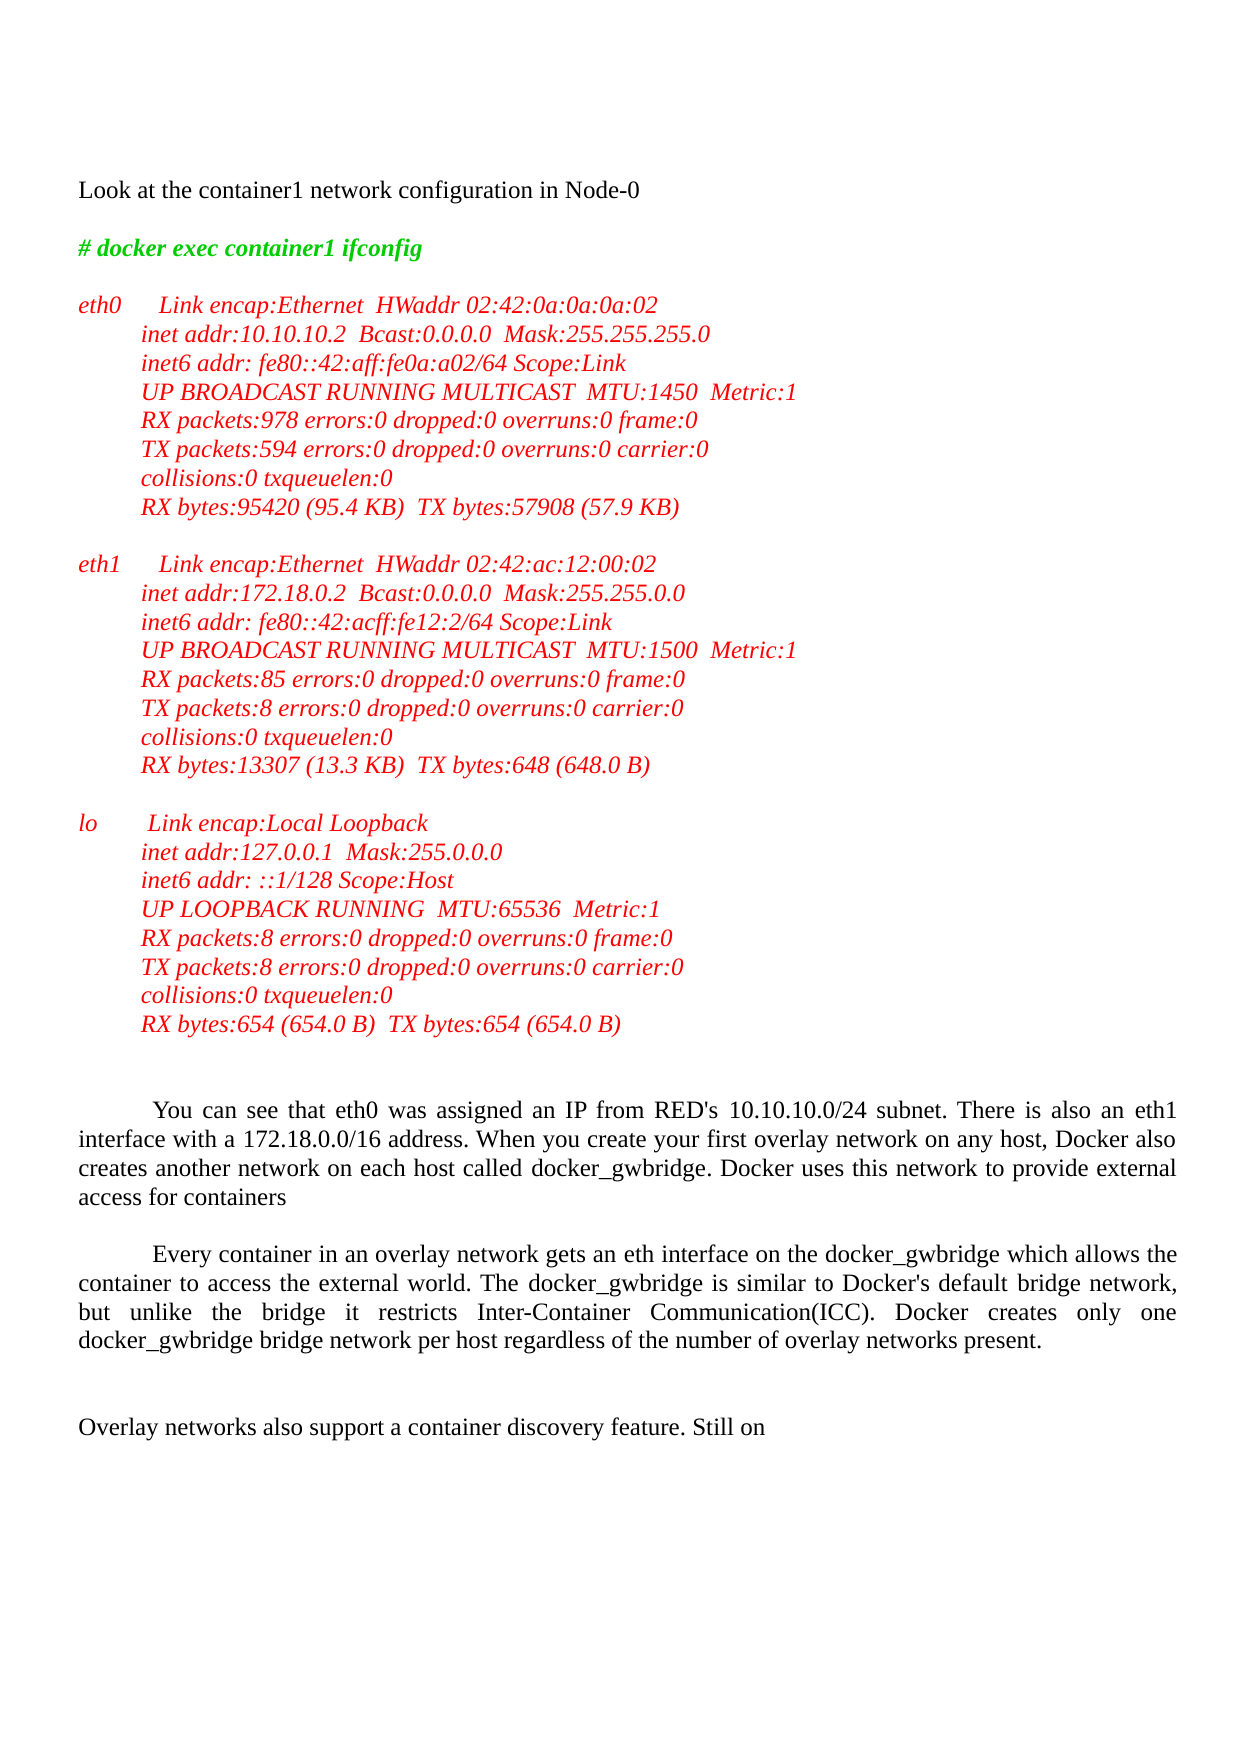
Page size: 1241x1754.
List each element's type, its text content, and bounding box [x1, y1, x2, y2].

text RX bytes:13307 (13.3 KB) TX bytes:648 (648.0 B) [78, 751, 1178, 779]
text Look at the container1 network configuration in Node-0 [78, 176, 1178, 204]
text inet6 addr: fe80::42:acff:fe12:2/64 Scope:Link [78, 607, 1178, 636]
text inet6 addr: fe80::42:aff:fe0a:a02/64 Scope:Link [78, 348, 1178, 377]
text eth0 Link encap:Ethernet HWaddr 02:42:0a:0a:0a:02 [78, 291, 1178, 319]
text collisions:0 txqueuelen:0 [78, 722, 1178, 751]
text UP BROADCAST RUNNING MULTICAST MTU:1500 Metric:1 [78, 636, 1178, 664]
text inet addr:10.10.10.2 Bcast:0.0.0.0 Mask:255.255.255.0 [78, 319, 1178, 348]
text lo Link encap:Local Loopback [78, 808, 1178, 837]
text TX packets:594 errors:0 dropped:0 overruns:0 carrier:0 [78, 434, 1178, 463]
text inet addr:127.0.0.1 Mask:255.0.0.0 [78, 837, 1178, 866]
text collisions:0 txqueuelen:0 [78, 981, 1178, 1009]
text eth1 Link encap:Ethernet HWaddr 02:42:ac:12:00:02 [78, 549, 1178, 578]
text RX packets:8 errors:0 dropped:0 overruns:0 frame:0 [78, 923, 1178, 952]
text Every container in an overlay network gets an eth interface on the docker_gwbridge which allows the container to access the external world. The docker_gwbridge is similar to Docker's default bridge network, but unlike the bridge it restricts Inter-Container Communication(ICC). Docker creates only one docker_gwbridge bridge network per host regardless of the number of overlay networks present. [78, 1239, 1178, 1354]
text # docker exec container1 ifconfig [78, 233, 1178, 262]
text UP LOOPBACK RUNNING MTU:65536 Metric:1 [78, 894, 1178, 923]
text RX bytes:654 (654.0 B) TX bytes:654 (654.0 B) [78, 1009, 1178, 1038]
text collisions:0 txqueuelen:0 [78, 463, 1178, 492]
text Overlay networks also support a container discovery feature. Still on [78, 1412, 1178, 1441]
text inet addr:172.18.0.2 Bcast:0.0.0.0 Mask:255.255.0.0 [78, 578, 1178, 607]
text RX bytes:95420 (95.4 KB) TX bytes:57908 (57.9 KB) [78, 492, 1178, 521]
text inet6 addr: ::1/128 Scope:Host [78, 866, 1178, 894]
text TX packets:8 errors:0 dropped:0 overruns:0 carrier:0 [78, 693, 1178, 722]
text TX packets:8 errors:0 dropped:0 overruns:0 carrier:0 [78, 952, 1178, 981]
text RX packets:85 errors:0 dropped:0 overruns:0 frame:0 [78, 664, 1178, 693]
text UP BROADCAST RUNNING MULTICAST MTU:1450 Metric:1 [78, 377, 1178, 406]
text You can see that eth0 was assigned an IP from RED's 10.10.10.0/24 subnet. There is also an eth1 interface with a 172.18.0.0/16 address. When you create your first overlay network on any host, Docker also creates another network on each host called docker_gwbridge. Docker uses this network to provide external access for containers [78, 1096, 1178, 1211]
text RX packets:978 errors:0 dropped:0 overruns:0 frame:0 [78, 406, 1178, 434]
